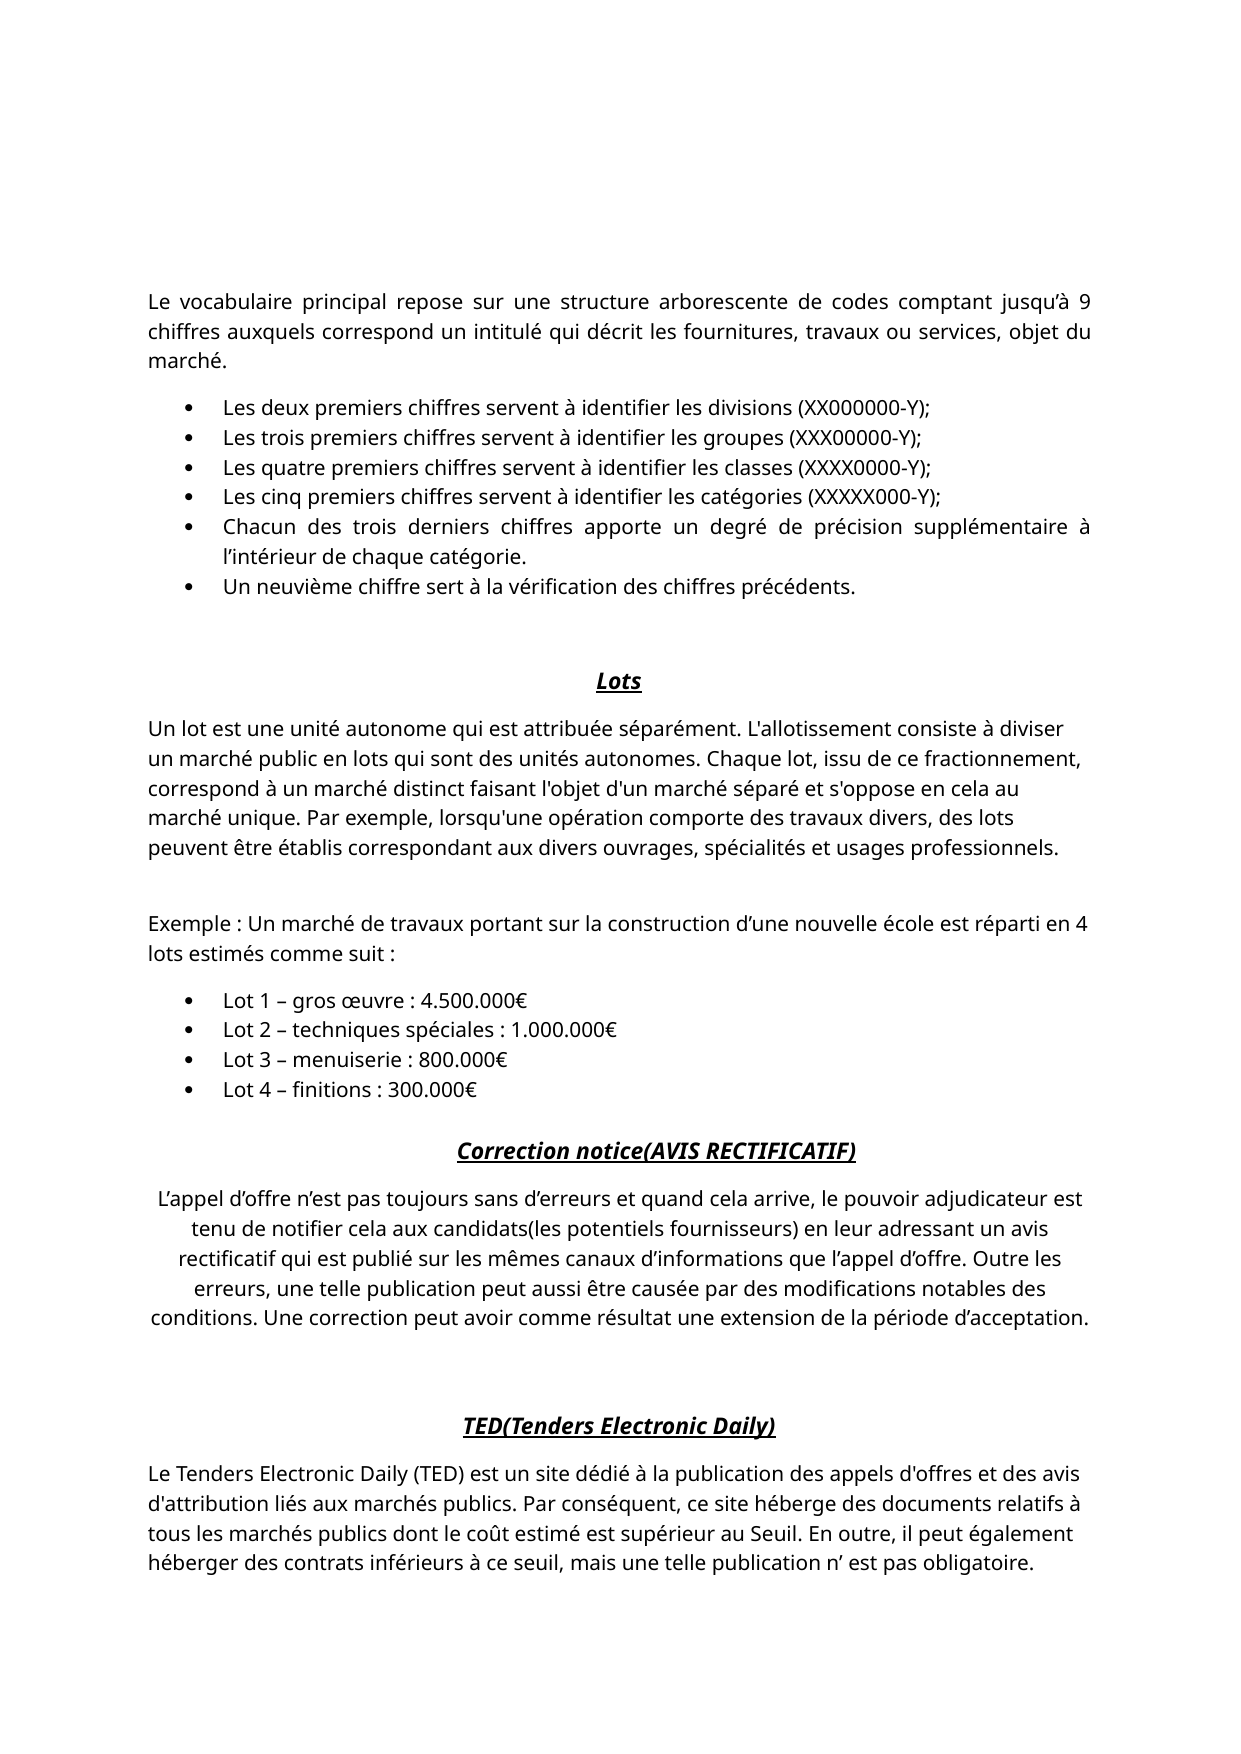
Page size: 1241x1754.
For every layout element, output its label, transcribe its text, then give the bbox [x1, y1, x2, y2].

text Le Tenders Electronic Daily (TED) est un site dédié à la publication des appels d'offres et des avis d'attribution liés aux marchés publics. Par conséquent, ce site héberge des documents relatifs à tous les marchés publics dont le coût estimé est supérieur au Seuil. En outre, il peut également héberger des contrats inférieurs à ce seuil, mais une telle publication n’ est pas obligatoire. [148, 1459, 1093, 1577]
text TED(Tenders Electronic Daily) [148, 1350, 1093, 1441]
text Exemple : Un marché de travaux portant sur la construction d’une nouvelle école est réparti en 4 lots estimés comme suit : [148, 909, 1093, 968]
list Les trois premiers chiffres servent à identifier les groupes (XXX00000-Y); [185, 423, 1093, 451]
list Lot 1 – gros œuvre : 4.500.000€ [185, 986, 1093, 1014]
text Un lot est une unité autonome qui est attribuée séparément. L'allotissement consiste à diviser un marché public en lots qui sont des unités autonomes. Chaque lot, issu de ce fractionnement, correspond à un marché distinct faisant l'objet d'un marché séparé et s'oppose en cela au marché unique. Par exemple, lorsqu'une opération comporte des travaux divers, des lots peuvent être établis correspondant aux divers ouvrages, spécialités et usages professionnels. [148, 714, 1093, 892]
list Les deux premiers chiffres servent à identifier les divisions (XX000000-Y); [185, 393, 1093, 421]
list Un neuvième chiffre sert à la vérification des chiffres précédents. [185, 572, 1093, 600]
list Lot 3 – menuiserie : 800.000€ [185, 1045, 1093, 1074]
text Le vocabulaire principal repose sur une structure arborescente de codes comptant jusqu’à 9 chiffres auxquels correspond un intitulé qui décrit les fournitures, travaux ou services, objet du marché. [148, 287, 1093, 375]
list Chacun des trois derniers chiffres apporte un degré de précision supplémentaire à l’intérieur de chaque catégorie. [185, 512, 1093, 570]
list Correction notice(AVIS RECTIFICATIF) [223, 1135, 1093, 1166]
text Lots [148, 665, 1093, 696]
list Lot 2 – techniques spéciales : 1.000.000€ [185, 1016, 1093, 1044]
text L’appel d’offre n’est pas toujours sans d’erreurs et quand cela arrive, le pouvoir adjudicateur est tenu de notifier cela aux candidats(les potentiels fournisseurs) en leur adressant un avis rectificatif qui est publié sur les mêmes canaux d’informations que l’appel d’offre. Outre les erreurs, une telle publication peut aussi être causée par des modifications notables des conditions. Une correction peut avoir comme résultat une extension de la période d’acceptation. [148, 1184, 1093, 1332]
list Les quatre premiers chiffres servent à identifier les classes (XXXX0000-Y); [185, 453, 1093, 481]
list Lot 4 – finitions : 300.000€ [185, 1075, 1093, 1133]
list Les cinq premiers chiffres servent à identifier les catégories (XXXXX000-Y); [185, 482, 1093, 511]
